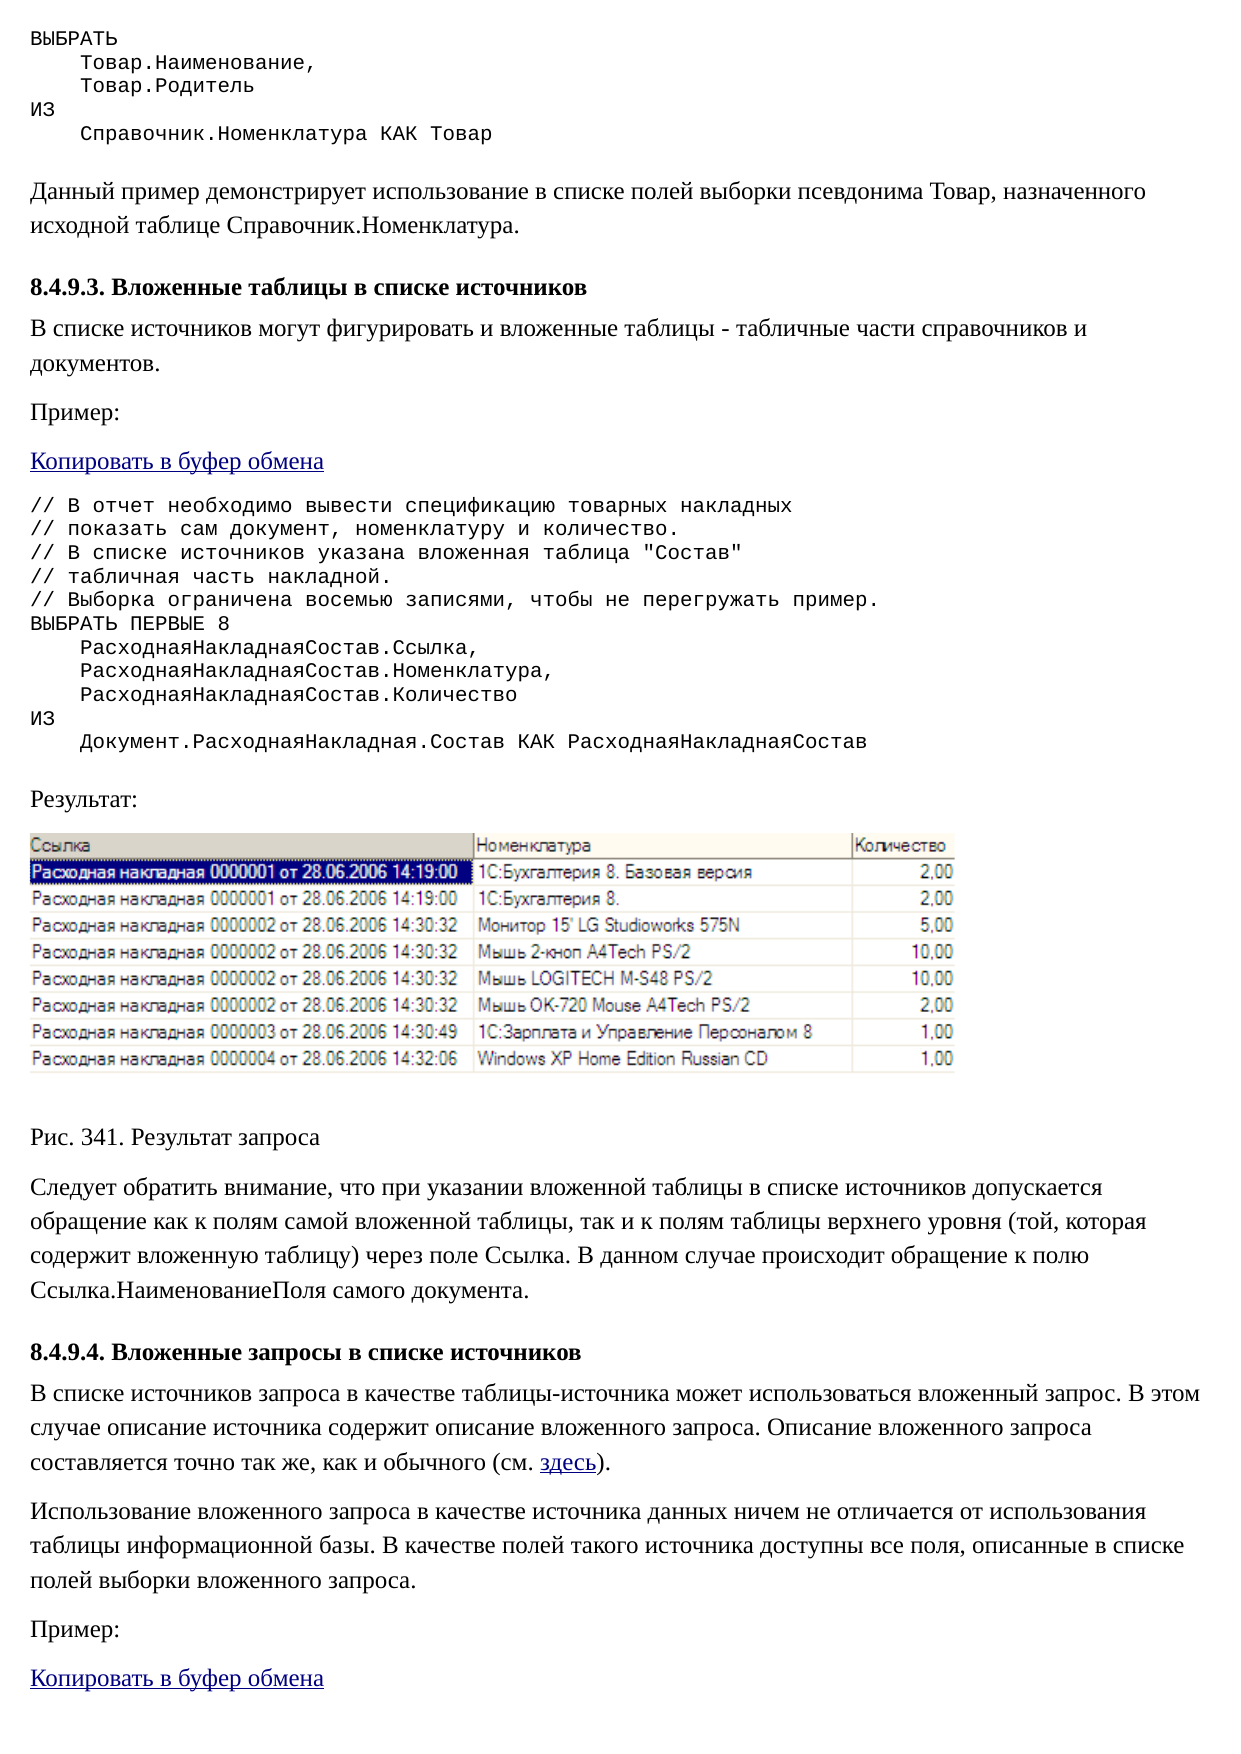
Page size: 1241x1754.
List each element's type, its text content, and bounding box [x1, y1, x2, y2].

subtitle 8.4.9.4. Вложенные запросы в списке источников [30, 1337, 1211, 1365]
text ВЫБРАТЬ [30, 28, 1211, 52]
picture [29, 833, 955, 1103]
text ИЗ [30, 708, 1211, 731]
text Копировать в буфер обмена [30, 446, 1211, 474]
text Пример: [30, 1614, 1211, 1643]
text // В списке источников указана вложенная таблица "Состав" [30, 542, 1211, 566]
text Товар.Наименование, [30, 52, 1211, 75]
text // Выборка ограничена восемью записями, чтобы не перегружать пример. [30, 589, 1211, 613]
text Данный пример демонстрирует использование в списке полей выборки псевдонима Товар, назначенного исходной таблице Справочник.Номенклатура. [30, 176, 1211, 239]
subtitle 8.4.9.3. Вложенные таблицы в списке источников [30, 272, 1211, 301]
text // В отчет необходимо вывести спецификацию товарных накладных [30, 495, 1211, 518]
text Копировать в буфер обмена [30, 1663, 1211, 1692]
text Товар.Родитель [30, 75, 1211, 99]
text // показать сам документ, номенклатуру и количество. [30, 518, 1211, 542]
text ИЗ [30, 99, 1211, 123]
text РасходнаяНакладнаяСостав.Количество [30, 684, 1211, 708]
text Использование вложенного запроса в качестве источника данных ничем не отличается от использования таблицы информационной базы. В качестве полей такого источника доступны все поля, описанные в списке полей выборки вложенного запроса. [30, 1496, 1211, 1593]
text ВЫБРАТЬ ПЕРВЫЕ 8 [30, 613, 1211, 637]
text // табличная часть накладной. [30, 566, 1211, 589]
text Следует обратить внимание, что при указании вложенной таблицы в списке источников допускается обращение как к полям самой вложенной таблицы, так и к полям таблицы верхнего уровня (той, которая содержит вложенную таблицу) через поле Ссылка. В данном случае происходит обращение к полю Ссылка.НаименованиеПоля самого документа. [30, 1172, 1211, 1304]
text Пример: [30, 397, 1211, 425]
text Справочник.Номенклатура КАК Товар [30, 123, 1211, 146]
text РасходнаяНакладнаяСостав.Ссылка, [30, 637, 1211, 660]
text Результат: [30, 784, 1211, 813]
text Рис. 341. Результат запроса [30, 1122, 1211, 1151]
text В списке источников могут фигурировать и вложенные таблицы ‑ табличные части справочников и документов. [30, 313, 1211, 376]
text РасходнаяНакладнаяСостав.Номенклатура, [30, 660, 1211, 684]
text Документ.РасходнаяНакладная.Состав КАК РасходнаяНакладнаяСостав [30, 731, 1211, 755]
text В списке источников запроса в качестве таблицы-источника может использоваться вложенный запрос. В этом случае описание источника содержит описание вложенного запроса. Описание вложенного запроса составляется точно так же, как и обычного (см. здесь). [30, 1378, 1211, 1476]
